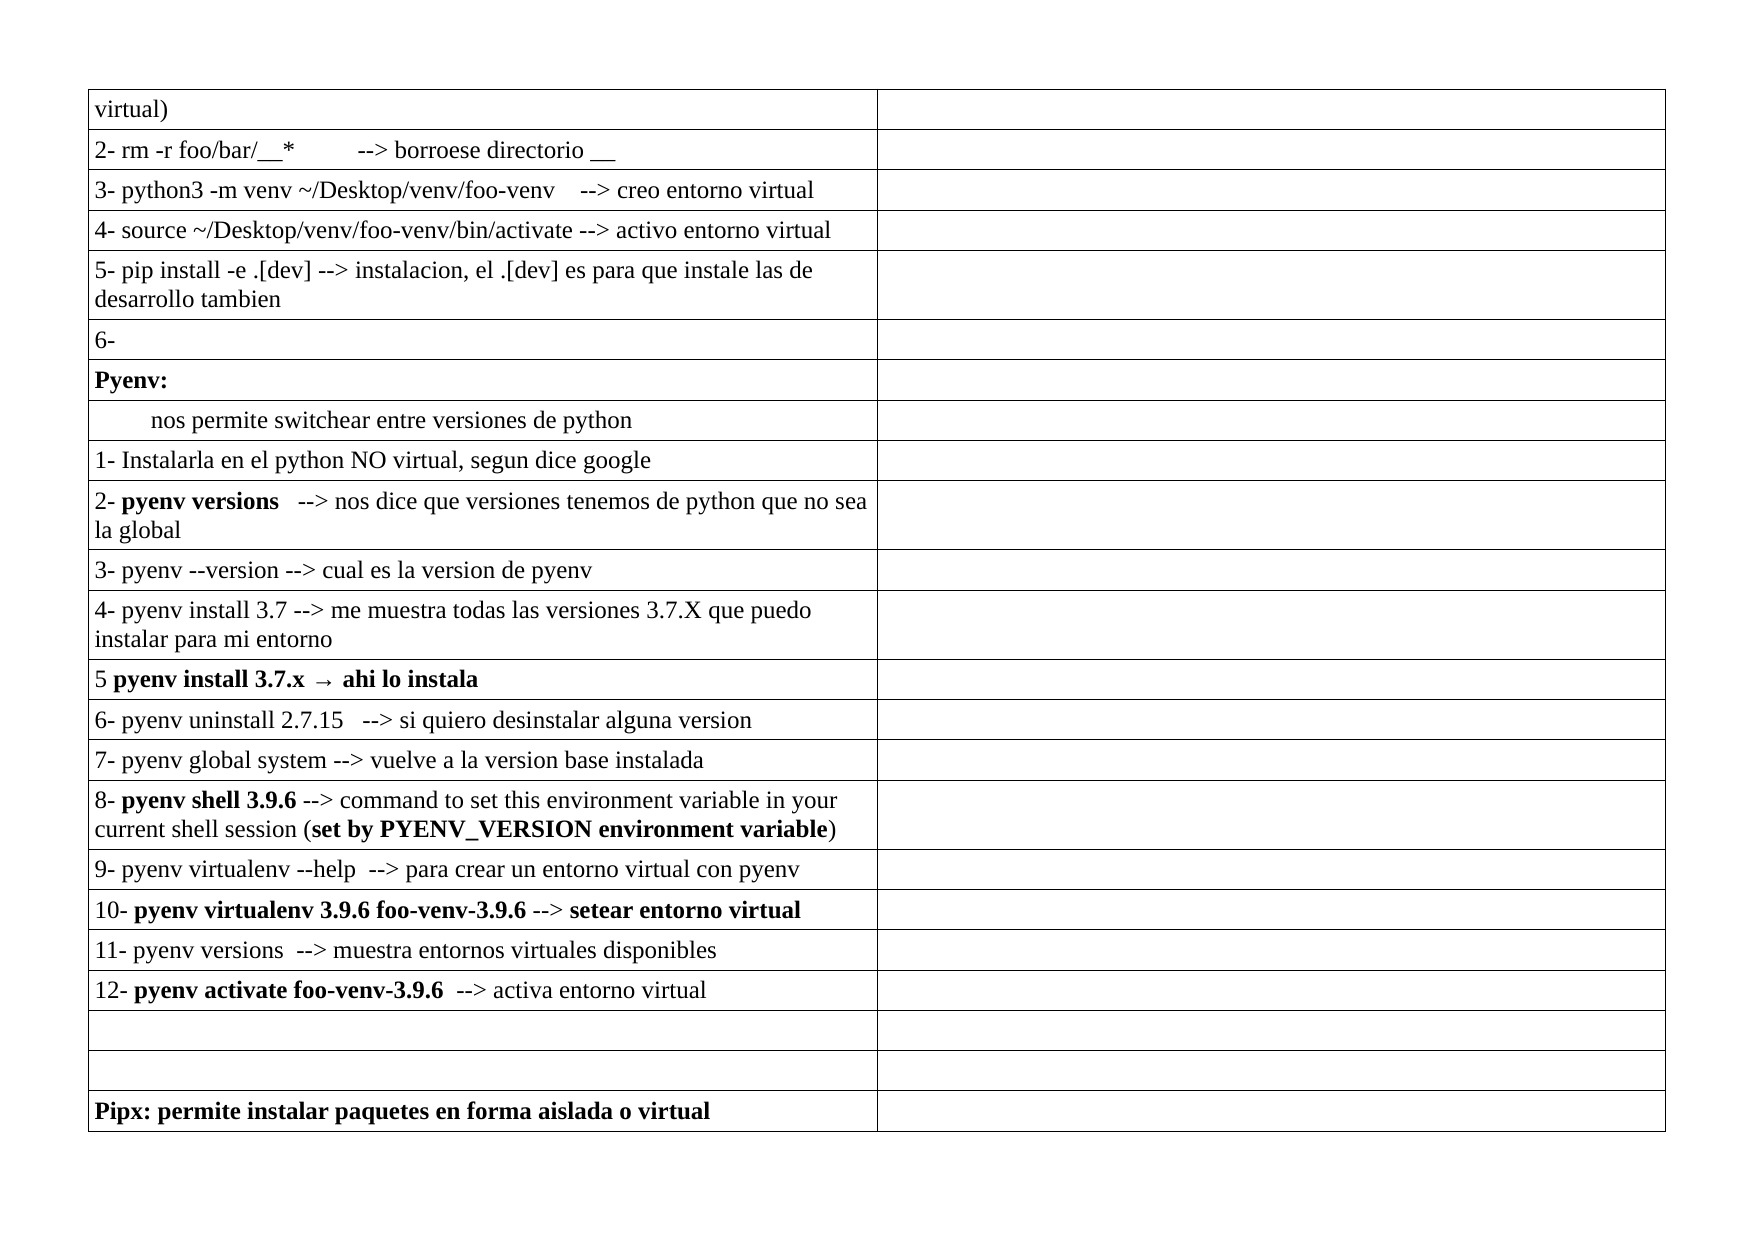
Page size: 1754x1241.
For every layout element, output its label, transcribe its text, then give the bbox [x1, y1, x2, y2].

table_cell [878, 320, 1665, 359]
table_cell 2- pyenv versions --> nos dice que versiones tenemos de python que no sea la global [89, 481, 877, 549]
table_cell virtual) [89, 90, 877, 129]
table_cell 3- pyenv --version --> cual es la version de pyenv [89, 550, 877, 589]
table_cell 2- rm -r foo/bar/__* --> borroese directorio __ [89, 130, 877, 169]
table_cell [878, 850, 1665, 889]
table_cell 9- pyenv virtualenv --help --> para crear un entorno virtual con pyenv [89, 850, 877, 889]
table_cell [878, 890, 1665, 929]
table_cell [878, 441, 1665, 480]
table_cell [878, 170, 1665, 209]
table_cell 1- Instalarla en el python NO virtual, segun dice google [89, 441, 877, 480]
table_cell 6- [89, 320, 877, 359]
table_cell [878, 90, 1665, 129]
table_cell Pipx: permite instalar paquetes en forma aislada o virtual [89, 1091, 877, 1131]
table_cell 6- pyenv uninstall 2.7.15 --> si quiero desinstalar alguna version [89, 700, 877, 739]
table_cell [878, 700, 1665, 739]
table_cell [878, 781, 1665, 848]
table_cell [878, 550, 1665, 589]
table_cell 7- pyenv global system --> vuelve a la version base instalada [89, 740, 877, 779]
table_cell nos permite switchear entre versiones de python [89, 401, 877, 440]
table_cell Pyenv: [89, 360, 877, 399]
table_cell 4- pyenv install 3.7 --> me muestra todas las versiones 3.7.X que puedo instalar para mi entorno [89, 591, 877, 658]
table_cell [89, 1011, 877, 1050]
table_cell 5 pyenv install 3.7.x → ahi lo instala [89, 660, 877, 699]
table_cell [89, 1051, 877, 1090]
table_cell [878, 401, 1665, 440]
table_cell [878, 360, 1665, 399]
table_cell [878, 481, 1665, 549]
table_cell [878, 1051, 1665, 1090]
table_cell [878, 1091, 1665, 1131]
table_cell [878, 591, 1665, 658]
table_cell [878, 971, 1665, 1010]
table_cell 11- pyenv versions --> muestra entornos virtuales disponibles [89, 930, 877, 969]
table_cell 8- pyenv shell 3.9.6 --> command to set this environment variable in your current shell session (set by PYENV_VERSION environment variable) [89, 781, 877, 848]
table_cell 5- pip install -e .[dev] --> instalacion, el .[dev] es para que instale las de desarrollo tambien [89, 251, 877, 319]
table_cell [878, 130, 1665, 169]
table_cell [878, 211, 1665, 250]
table_cell 4- source ~/Desktop/venv/foo-venv/bin/activate --> activo entorno virtual [89, 211, 877, 250]
table_cell 12- pyenv activate foo-venv-3.9.6 --> activa entorno virtual [89, 971, 877, 1010]
table_cell 3- python3 -m venv ~/Desktop/venv/foo-venv --> creo entorno virtual [89, 170, 877, 209]
table_cell [878, 930, 1665, 969]
table_cell 10- pyenv virtualenv 3.9.6 foo-venv-3.9.6 --> setear entorno virtual [89, 890, 877, 929]
table_cell [878, 1011, 1665, 1050]
table_cell [878, 251, 1665, 319]
table_cell [878, 740, 1665, 779]
table_cell [878, 660, 1665, 699]
